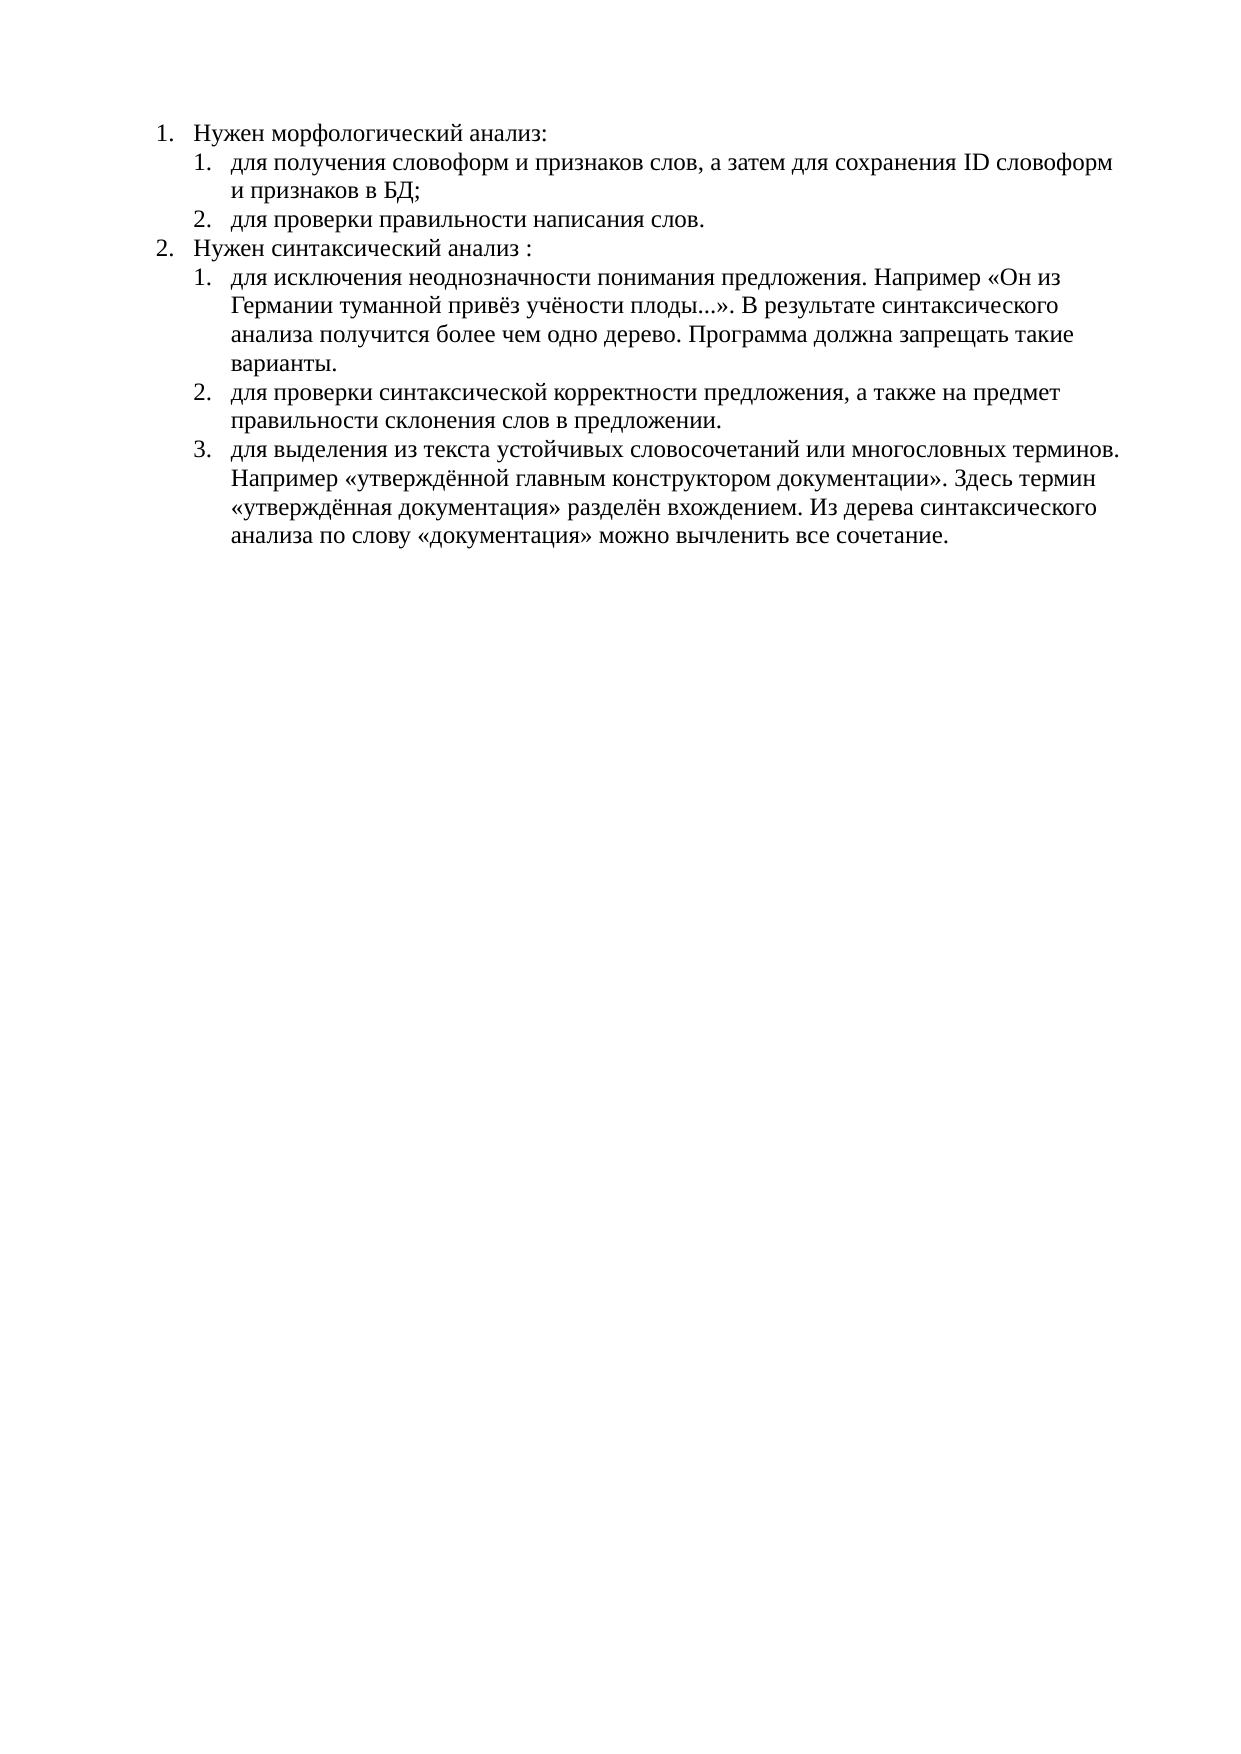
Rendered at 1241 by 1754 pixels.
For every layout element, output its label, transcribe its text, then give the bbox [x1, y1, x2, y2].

list для проверки правильности написания слов. [193, 204, 1122, 233]
list Нужен морфологический анализ: [156, 118, 1122, 147]
list для получения словоформ и признаков слов, а затем для сохранения ID словоформ и признаков в БД; [193, 147, 1122, 204]
list для исключения неоднозначности понимания предложения. Например «Он из Германии туманной привёз учёности плоды...». В результате синтаксического анализа получится более чем одно дерево. Программа должна запрещать такие варианты. [193, 262, 1122, 377]
list для проверки синтаксической корректности предложения, а также на предмет правильности склонения слов в предложении. [193, 377, 1122, 434]
list для выделения из текста устойчивых словосочетаний или многословных терминов. Например «утверждённой главным конструктором документации». Здесь термин «утверждённая документация» разделён вхождением. Из дерева синтаксического анализа по слову «документация» можно вычленить все сочетание. [193, 434, 1122, 549]
list Нужен синтаксический анализ : [156, 233, 1122, 262]
